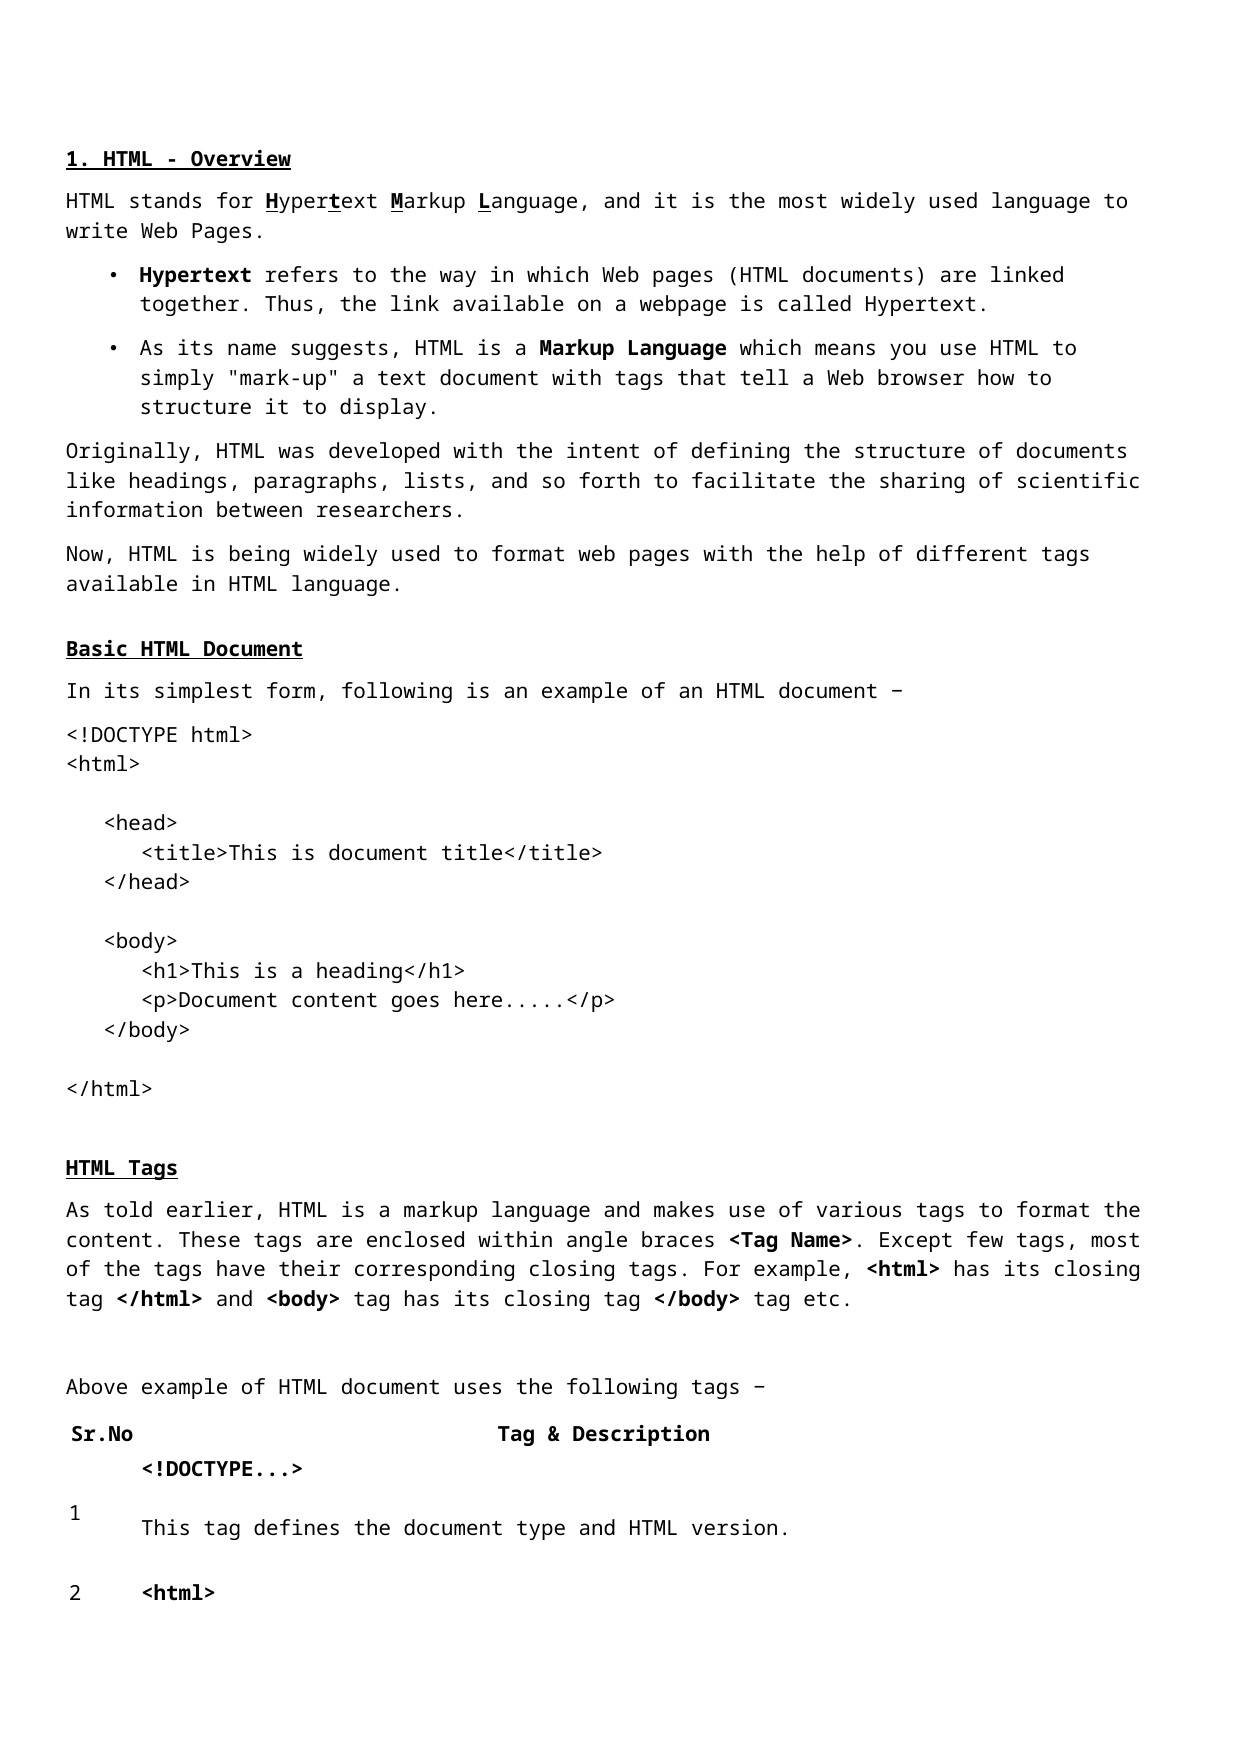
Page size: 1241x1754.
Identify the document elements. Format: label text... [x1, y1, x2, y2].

text </body> [66, 1013, 1158, 1043]
table_cell 2 [66, 1574, 138, 1609]
text In its simplest form, following is an example of an HTML document − [66, 674, 1158, 704]
text <head> [66, 807, 1158, 837]
table_header Sr.No [66, 1415, 138, 1450]
text </html> [66, 1072, 1158, 1102]
subtitle HTML Tags [66, 1152, 1158, 1182]
text <!DOCTYPE html> [66, 719, 1158, 748]
subtitle 1. HTML - Overview [66, 143, 1158, 173]
text <html> [66, 748, 1158, 778]
text HTML stands for Hypertext Markup Language, and it is the most widely used language to write Web Pages. [66, 185, 1158, 244]
text Now, HTML is being widely used to format web pages with the help of different tags available in HTML language. [66, 538, 1158, 597]
text As told earlier, HTML is a markup language and makes use of various tags to format the content. These tags are enclosed within angle braces <Tag Name>. Except few tags, most of the tags have their corresponding closing tags. For example, <html> has its closing tag </html> and <body> tag has its closing tag </body> tag etc. [66, 1194, 1158, 1312]
list Hypertext refers to the way in which Web pages (HTML documents) are linked together. Thus, the link available on a webpage is called Hypertext. [110, 259, 1158, 318]
subtitle Basic HTML Document [66, 633, 1158, 662]
table_header Tag & Description [138, 1415, 1069, 1450]
text <h1>This is a heading</h1> [66, 954, 1158, 984]
table_cell 1 [66, 1450, 138, 1574]
table_cell <!DOCTYPE...> This tag defines the document type and HTML version. [138, 1450, 1069, 1574]
text <body> [66, 925, 1158, 954]
list As its name suggests, HTML is a Markup Language which means you use HTML to simply "mark-up" a text document with tags that tell a Web browser how to structure it to display. [110, 332, 1158, 421]
text <title>This is document title</title> [66, 837, 1158, 866]
text <p>Document content goes here.....</p> [66, 984, 1158, 1013]
table_cell <html> [138, 1574, 1069, 1609]
text Above example of HTML document uses the following tags − [66, 1371, 1158, 1400]
text </head> [66, 866, 1158, 896]
text Originally, HTML was developed with the intent of defining the structure of documents like headings, paragraphs, lists, and so forth to facilitate the sharing of scientific information between researchers. [66, 435, 1158, 524]
